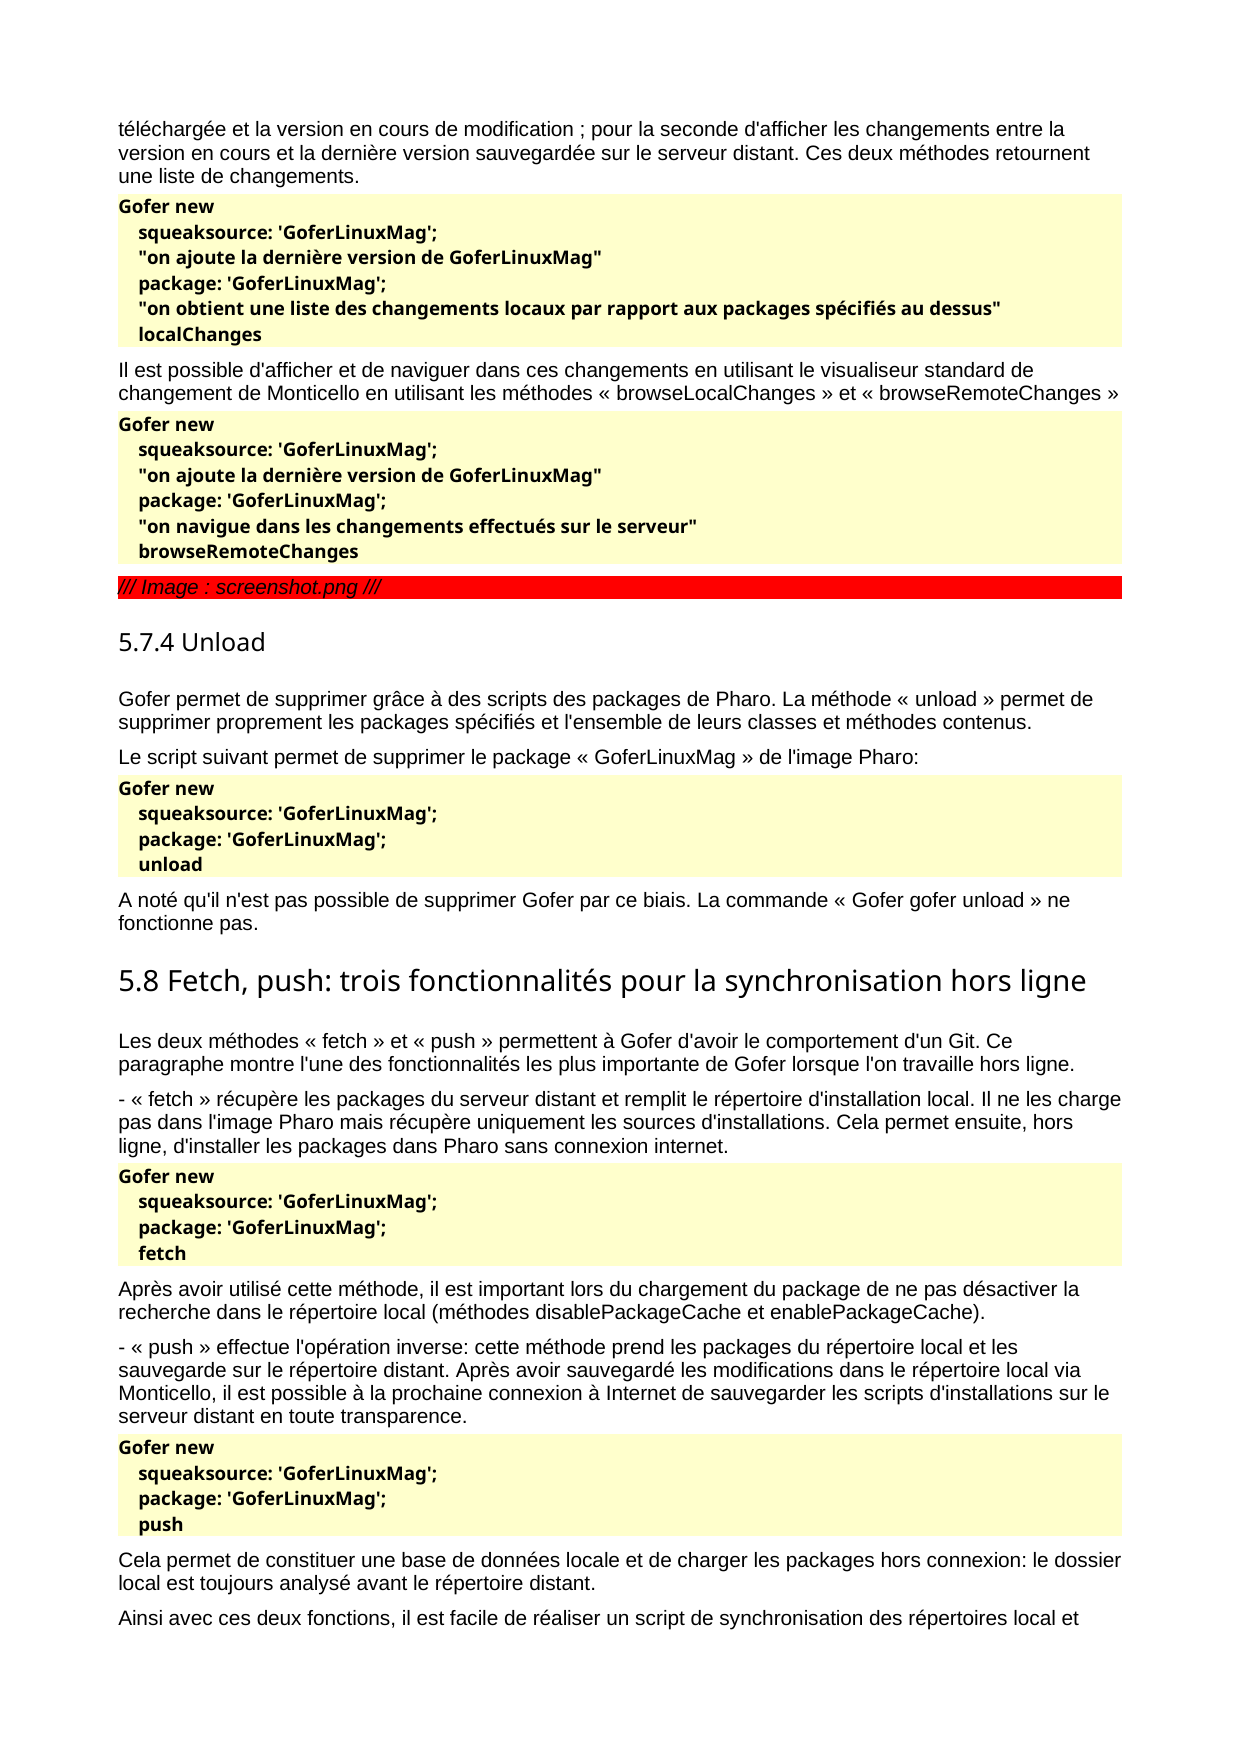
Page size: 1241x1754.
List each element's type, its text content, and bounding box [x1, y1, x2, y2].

text squeaksource: 'GoferLinuxMag'; [118, 219, 1122, 245]
text Gofer new [118, 1163, 1122, 1189]
text Gofer new [118, 411, 1122, 437]
text Gofer new [118, 775, 1122, 801]
text package: 'GoferLinuxMag'; [118, 1485, 1122, 1511]
text - « fetch » récupère les packages du serveur distant et remplit le répertoire d'installation local. Il ne les charge pas dans l'image Pharo mais récupère uniquement les sources d'installations. Cela permet ensuite, hors ligne, d'installer les packages dans Pharo sans connexion internet. [118, 1088, 1122, 1157]
text unload [118, 852, 1122, 877]
text Gofer new [118, 194, 1122, 219]
text squeaksource: 'GoferLinuxMag'; [118, 1460, 1122, 1485]
text localChanges [118, 321, 1122, 347]
text Il est possible d'afficher et de naviguer dans ces changements en utilisant le visualiseur standard de changement de Monticello en utilisant les méthodes « browseLocalChanges » et « browseRemoteChanges » [118, 359, 1122, 405]
text Le script suivant permet de supprimer le package « GoferLinuxMag » de l'image Pharo: [118, 746, 1122, 769]
text package: 'GoferLinuxMag'; [118, 826, 1122, 852]
text squeaksource: 'GoferLinuxMag'; [118, 1189, 1122, 1214]
text A noté qu'il n'est pas possible de supprimer Gofer par ce biais. La commande « Gofer gofer unload » ne fonctionne pas. [118, 889, 1122, 935]
text squeaksource: 'GoferLinuxMag'; [118, 801, 1122, 826]
text "on navigue dans les changements effectués sur le serveur" [118, 513, 1122, 539]
text "on ajoute la dernière version de GoferLinuxMag" [118, 462, 1122, 488]
text "on obtient une liste des changements locaux par rapport aux packages spécifiés au dessus" [118, 296, 1122, 321]
text téléchargée et la version en cours de modification ; pour la seconde d'afficher les changements entre la version en cours et la dernière version sauvegardée sur le serveur distant. Ces deux méthodes retournent une liste de changements. [118, 118, 1122, 188]
text Gofer new [118, 1434, 1122, 1460]
text package: 'GoferLinuxMag'; [118, 488, 1122, 513]
subtitle 5.8 Fetch, push: trois fonctionnalités pour la synchronisation hors ligne [118, 960, 1122, 1000]
text Après avoir utilisé cette méthode, il est important lors du chargement du package de ne pas désactiver la recherche dans le répertoire local (méthodes disablePackageCache et enablePackageCache). [118, 1277, 1122, 1324]
text /// Image : screenshot.png /// [118, 576, 1122, 599]
text push [118, 1511, 1122, 1536]
text Ainsi avec ces deux fonctions, il est facile de réaliser un script de synchronisation des répertoires local et [118, 1606, 1122, 1630]
text Les deux méthodes « fetch » et « push » permettent à Gofer d'avoir le comportement d'un Git. Ce paragraphe montre l'une des fonctionnalités les plus importante de Gofer lorsque l'on travaille hors ligne. [118, 1029, 1122, 1076]
text Gofer permet de supprimer grâce à des scripts des packages de Pharo. La méthode « unload » permet de supprimer proprement les packages spécifiés et l'ensemble de leurs classes et méthodes contenus. [118, 688, 1122, 734]
text Cela permet de constituer une base de données locale et de charger les packages hors connexion: le dossier local est toujours analysé avant le répertoire distant. [118, 1548, 1122, 1595]
subtitle 5.7.4 Unload [118, 624, 1122, 658]
text package: 'GoferLinuxMag'; [118, 270, 1122, 296]
text browseRemoteChanges [118, 539, 1122, 564]
text package: 'GoferLinuxMag'; [118, 1214, 1122, 1240]
text squeaksource: 'GoferLinuxMag'; [118, 437, 1122, 462]
text - « push » effectue l'opération inverse: cette méthode prend les packages du répertoire local et les sauvegarde sur le répertoire distant. Après avoir sauvegardé les modifications dans le répertoire local via Monticello, il est possible à la prochaine connexion à Internet de sauvegarder les scripts d'installations sur le serveur distant en toute transparence. [118, 1336, 1122, 1428]
text "on ajoute la dernière version de GoferLinuxMag" [118, 245, 1122, 270]
text fetch [118, 1240, 1122, 1266]
